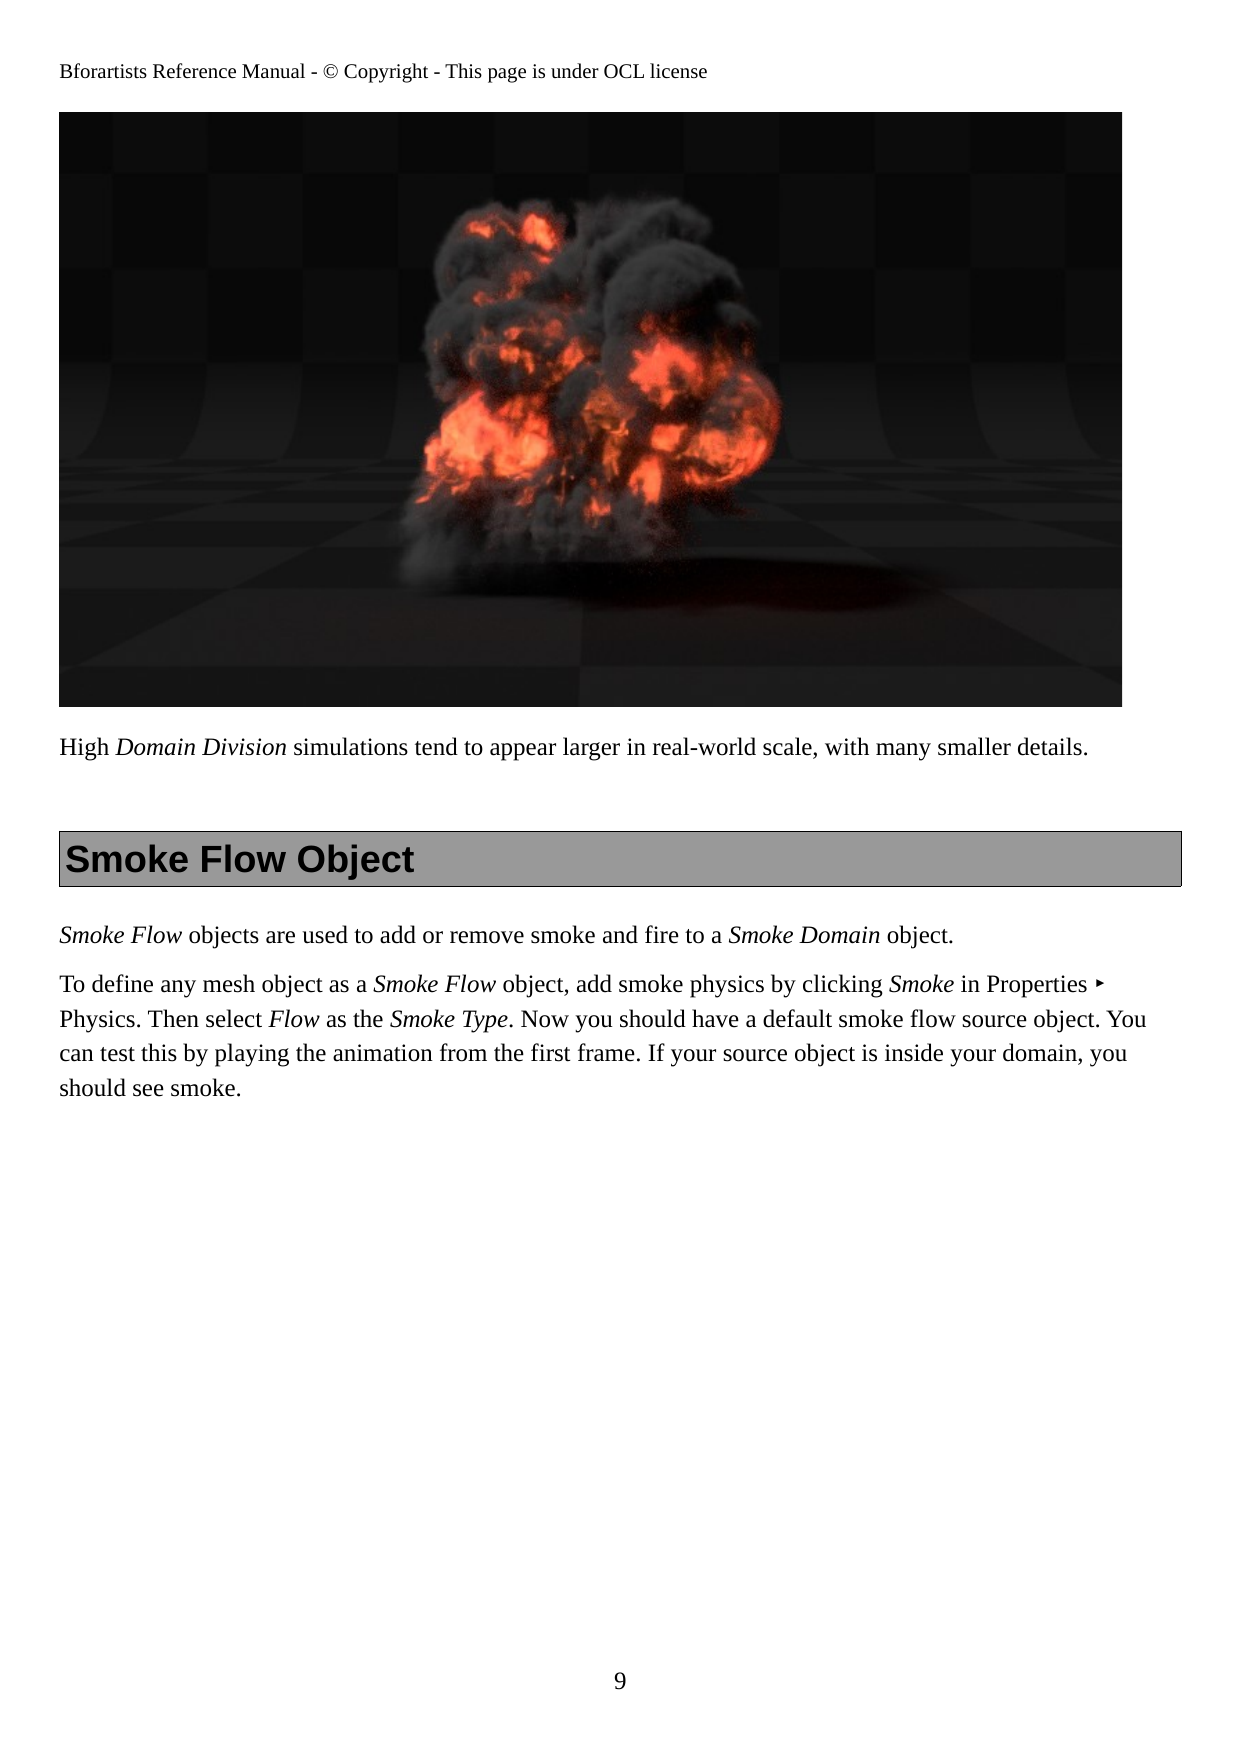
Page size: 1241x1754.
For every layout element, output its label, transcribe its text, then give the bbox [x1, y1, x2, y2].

picture [59, 112, 1123, 707]
text To define any mesh object as a Smoke Flow object, add smoke physics by clicking Smoke in Properties ‣ Physics. Then select Flow as the Smoke Type. Now you should have a default smoke flow source object. You can test this by playing the animation from the first frame. If your source object is inside your domain, you should see smoke. [59, 969, 1181, 1102]
table_header Smoke Flow Object [60, 832, 1181, 886]
text High Domain Division simulations tend to appear larger in real-world scale, with many smaller details. [59, 732, 1181, 761]
text Smoke Flow objects are used to add or remove smoke and fire to a Smoke Domain object. [59, 920, 1181, 949]
